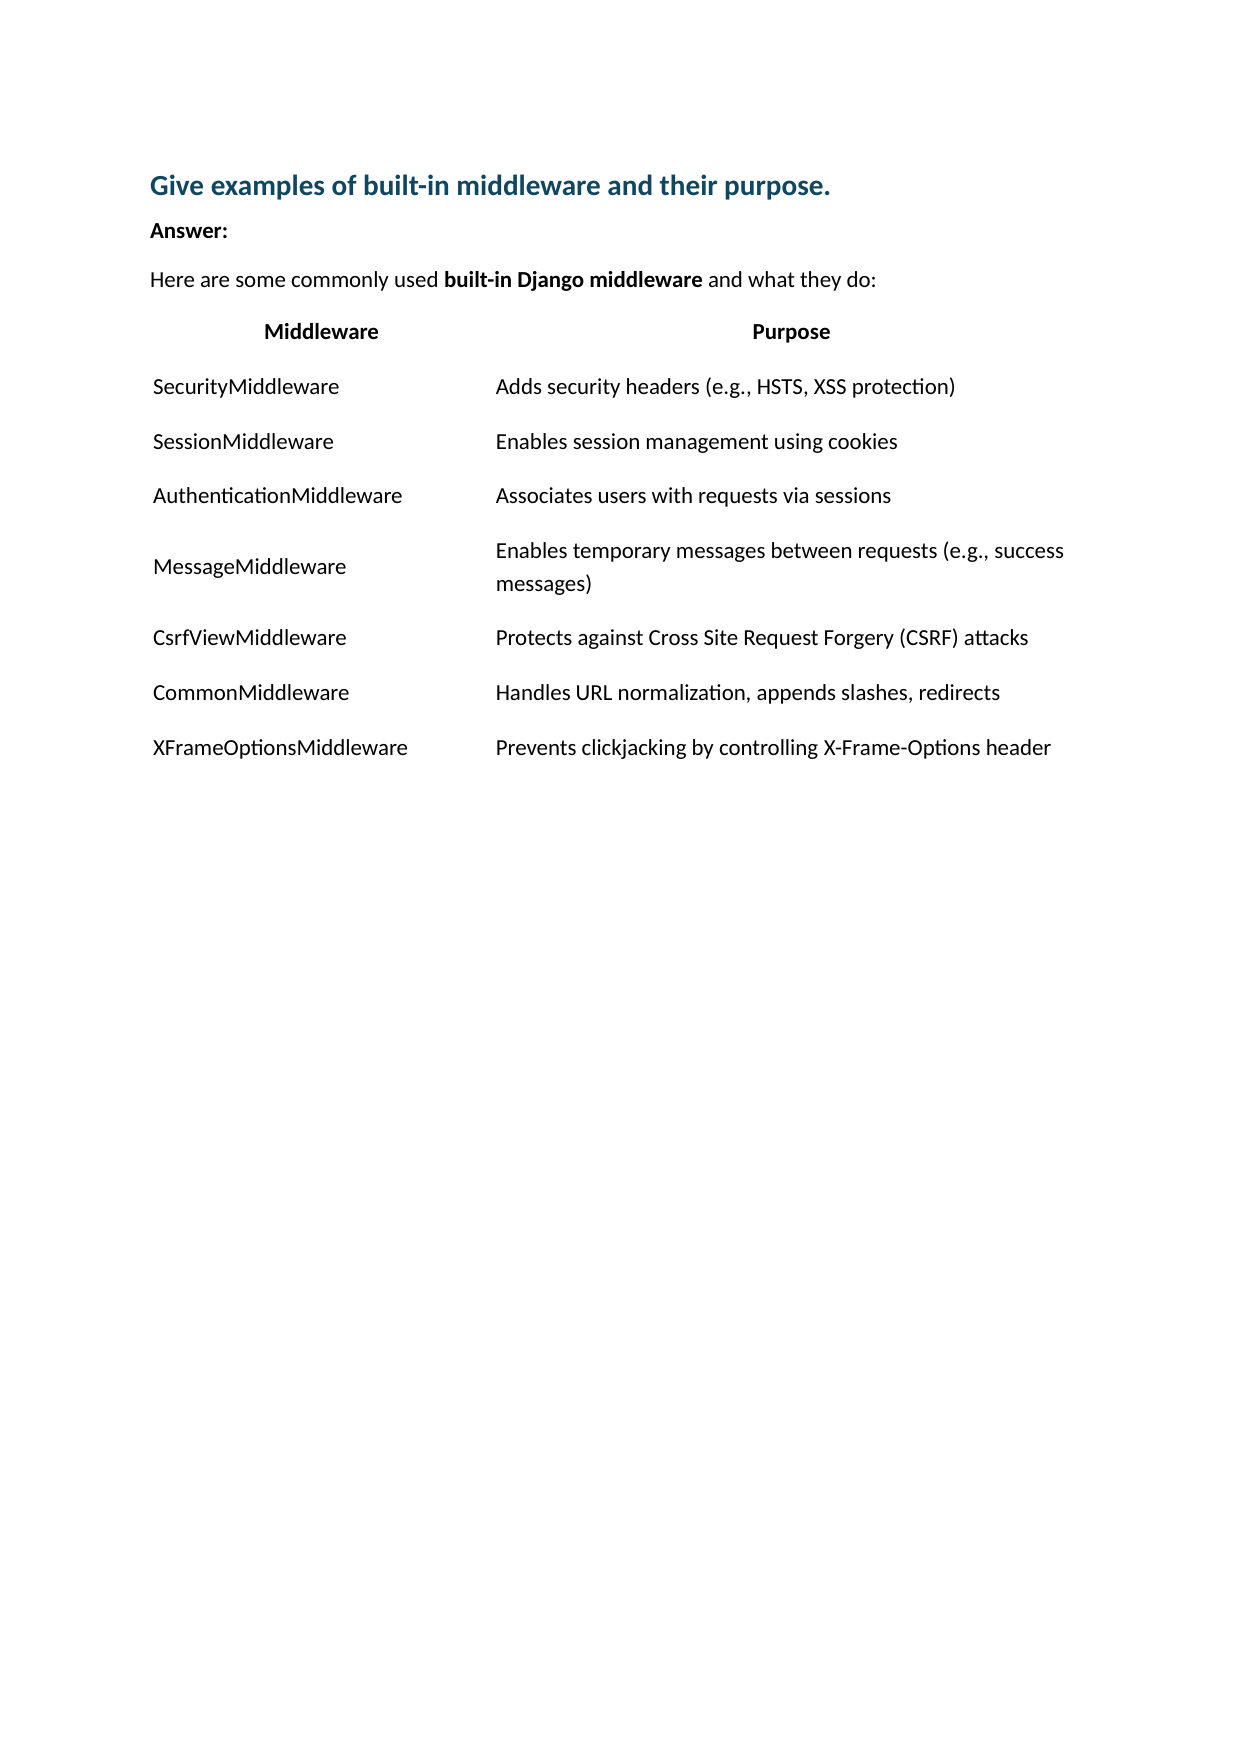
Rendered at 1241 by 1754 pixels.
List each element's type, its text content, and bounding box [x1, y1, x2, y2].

table_cell Handles URL normalization, appends slashes, redirects [493, 675, 1090, 730]
subtitle Give examples of built-in middleware and their purpose. [150, 167, 1090, 202]
table_cell SessionMiddleware [150, 424, 493, 479]
table_cell CsrfViewMiddleware [150, 621, 493, 675]
table_header Purpose [493, 315, 1090, 369]
text Here are some commonly used built-in Django middleware and what they do: [150, 265, 1090, 293]
table_cell Enables temporary messages between requests (e.g., success messages) [493, 533, 1090, 621]
table_header Middleware [150, 315, 493, 369]
table_cell MessageMiddleware [150, 533, 493, 621]
table_cell Adds security headers (e.g., HSTS, XSS protection) [493, 369, 1090, 424]
table_cell AuthenticationMiddleware [150, 479, 493, 533]
table_cell Prevents clickjacking by controlling X-Frame-Options header [493, 730, 1090, 784]
table_cell XFrameOptionsMiddleware [150, 730, 493, 784]
table_cell Enables session management using cookies [493, 424, 1090, 479]
text Answer: [150, 216, 1090, 244]
table_cell Protects against Cross Site Request Forgery (CSRF) attacks [493, 621, 1090, 675]
table_cell Associates users with requests via sessions [493, 479, 1090, 533]
table_cell CommonMiddleware [150, 675, 493, 730]
table_cell SecurityMiddleware [150, 369, 493, 424]
